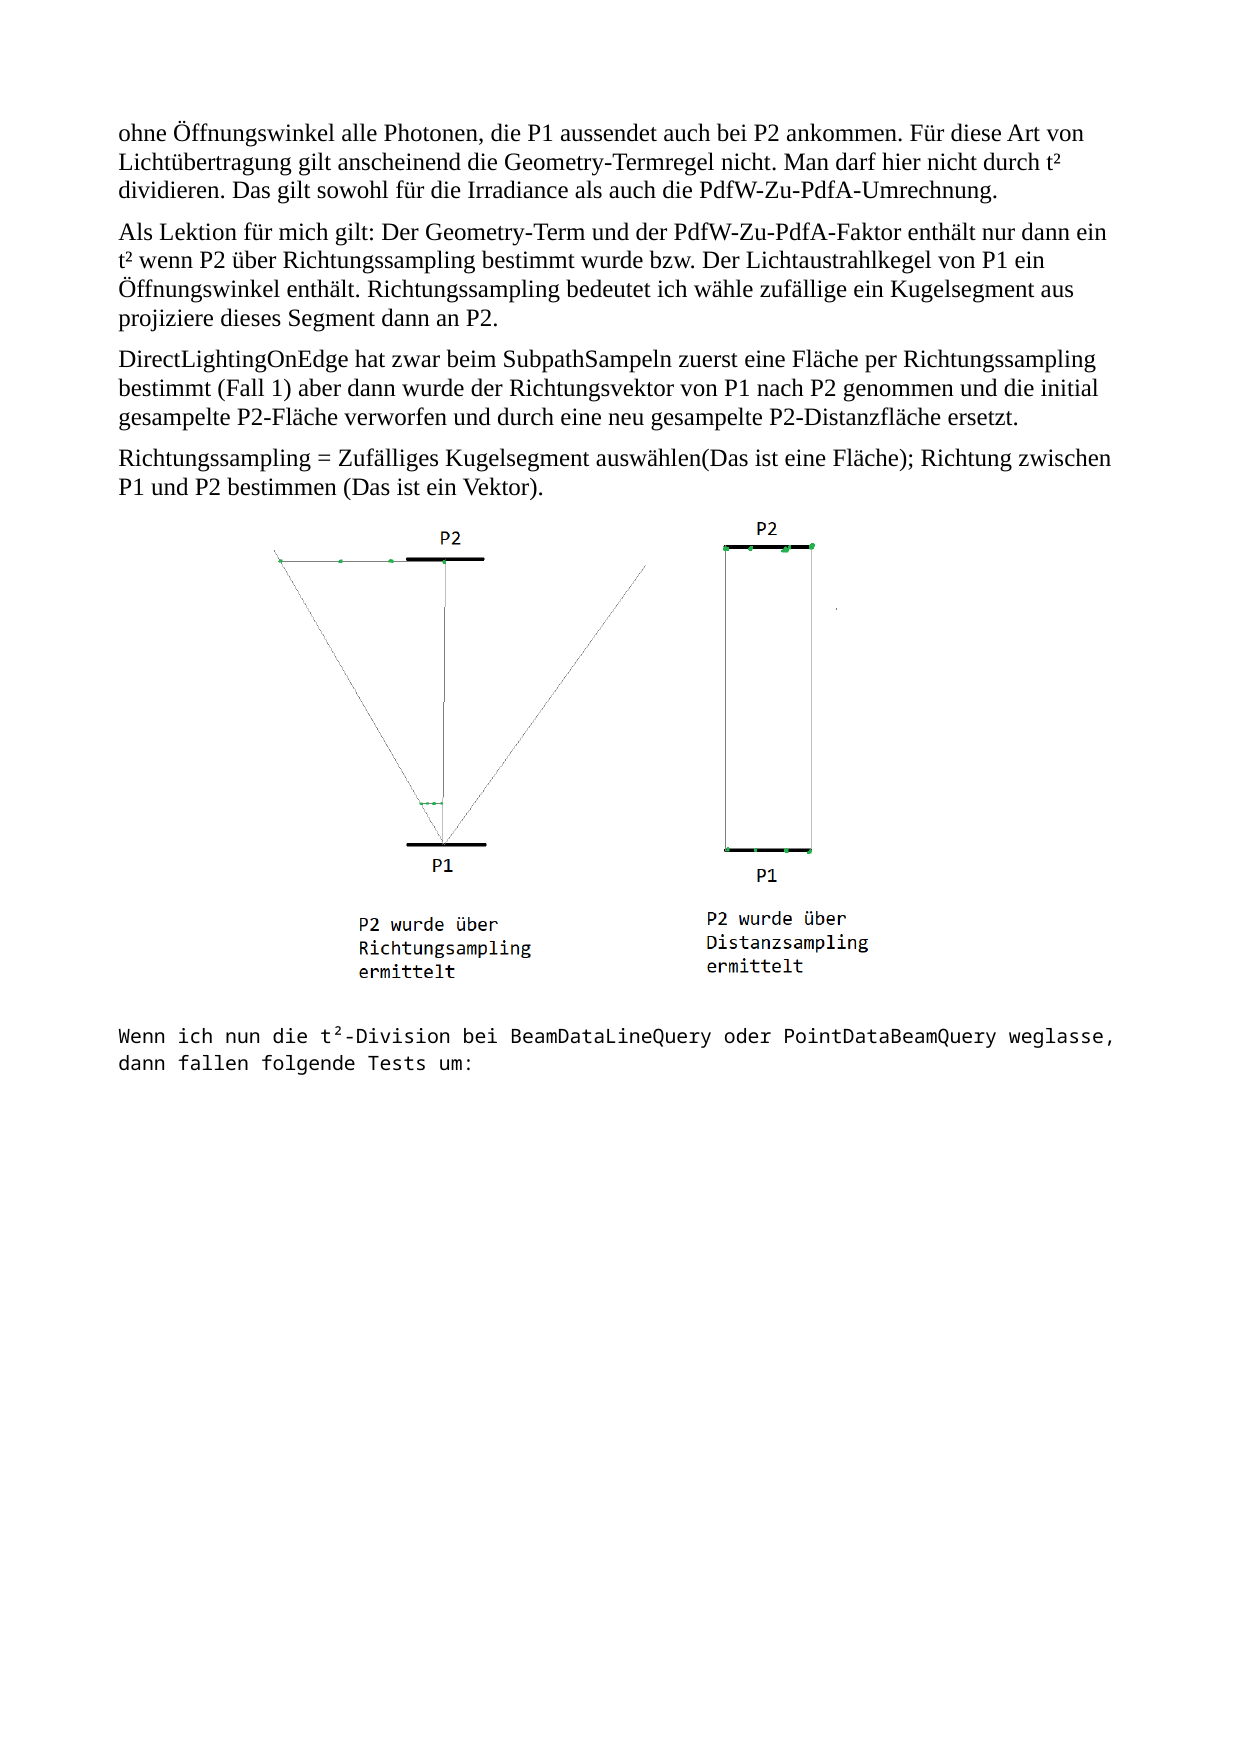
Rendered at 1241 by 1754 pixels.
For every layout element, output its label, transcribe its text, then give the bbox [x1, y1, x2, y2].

text Wenn ich nun die t²-Division bei BeamDataLineQuery oder PointDataBeamQuery weglasse, dann fallen folgende Tests um: [118, 1022, 1122, 1076]
picture [257, 516, 870, 983]
text Richtungssampling = Zufälliges Kugelsegment auswählen(Das ist eine Fläche); Richtung zwischen P1 und P2 bestimmen (Das ist ein Vektor). [118, 443, 1122, 501]
text DirectLightingOnEdge hat zwar beim SubpathSampeln zuerst eine Fläche per Richtungssampling bestimmt (Fall 1) aber dann wurde der Richtungsvektor von P1 nach P2 genommen und die initial gesampelte P2-Fläche verworfen und durch eine neu gesampelte P2-Distanzfläche ersetzt. [118, 344, 1122, 431]
text ohne Öffnungswinkel alle Photonen, die P1 aussendet auch bei P2 ankommen. Für diese Art von Lichtübertragung gilt anscheinend die Geometry-Termregel nicht. Man darf hier nicht durch t² dividieren. Das gilt sowohl für die Irradiance als auch die PdfW-Zu-PdfA-Umrechnung. [118, 118, 1122, 204]
text Als Lektion für mich gilt: Der Geometry-Term und der PdfW-Zu-PdfA-Faktor enthält nur dann ein t² wenn P2 über Richtungssampling bestimmt wurde bzw. Der Lichtaustrahlkegel von P1 ein Öffnungswinkel enthält. Richtungssampling bedeutet ich wähle zufällige ein Kugelsegment aus projiziere dieses Segment dann an P2. [118, 217, 1122, 332]
